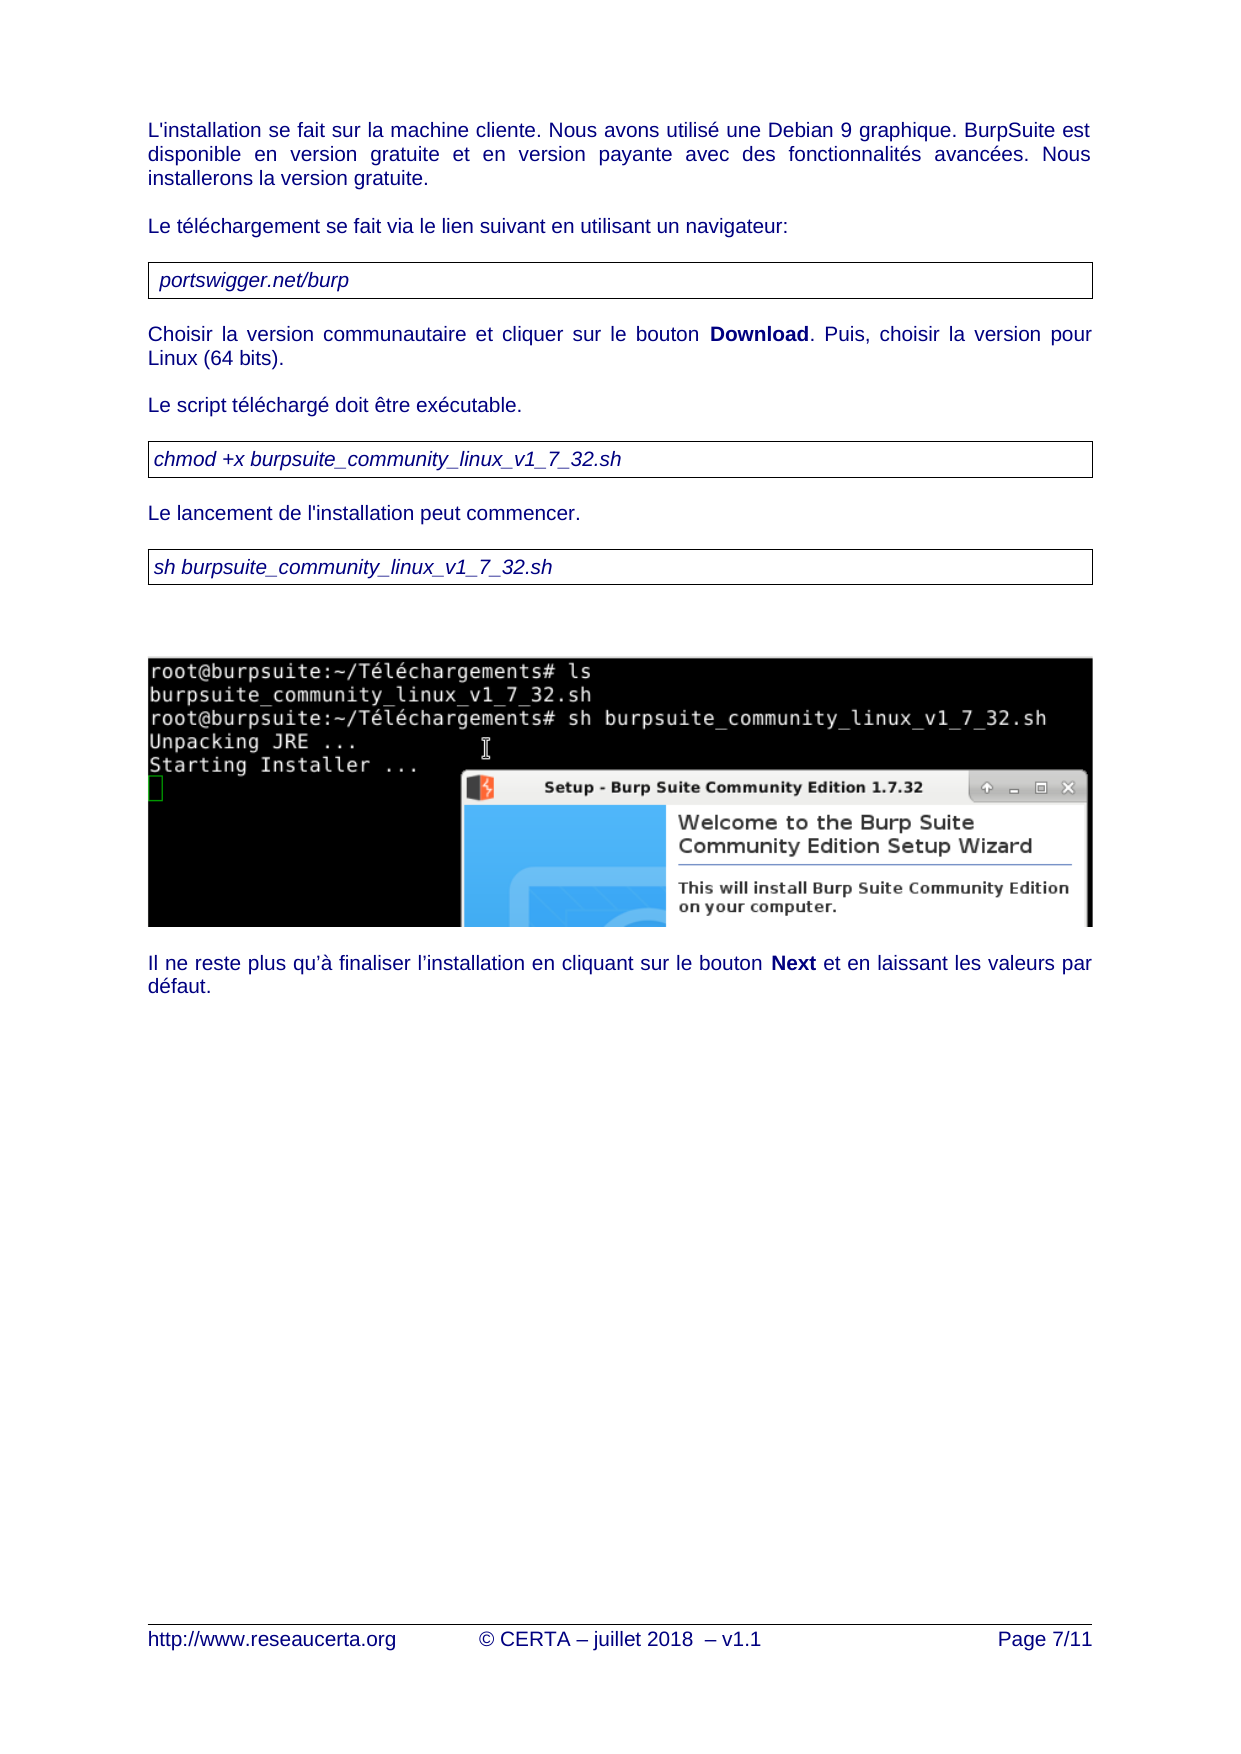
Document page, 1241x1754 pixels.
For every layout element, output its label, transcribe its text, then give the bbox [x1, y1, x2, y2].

table_header sh burpsuite_community_linux_v1_7_32.sh [149, 550, 1092, 584]
text Le lancement de l'installation peut commencer. [148, 501, 1092, 525]
table_header portswigger.net/burp [149, 263, 1092, 297]
text Choisir la version communautaire et cliquer sur le bouton Download. Puis, choisir la version pour Linux (64 bits). [148, 321, 1092, 369]
table_header chmod +x burpsuite_community_linux_v1_7_32.sh [149, 442, 1092, 477]
picture [147, 656, 1093, 927]
text Il ne reste plus qu’à finaliser l’installation en cliquant sur le bouton Next et en laissant les valeurs par défaut. [148, 950, 1092, 998]
text L'installation se fait sur la machine cliente. Nous avons utilisé une Debian 9 graphique. BurpSuite est disponible en version gratuite et en version payante avec des fonctionnalités avancées. Nous installerons la version gratuite. [148, 118, 1092, 190]
text Le script téléchargé doit être exécutable. [148, 393, 1092, 417]
text Le téléchargement se fait via le lien suivant en utilisant un navigateur: [148, 214, 1092, 238]
